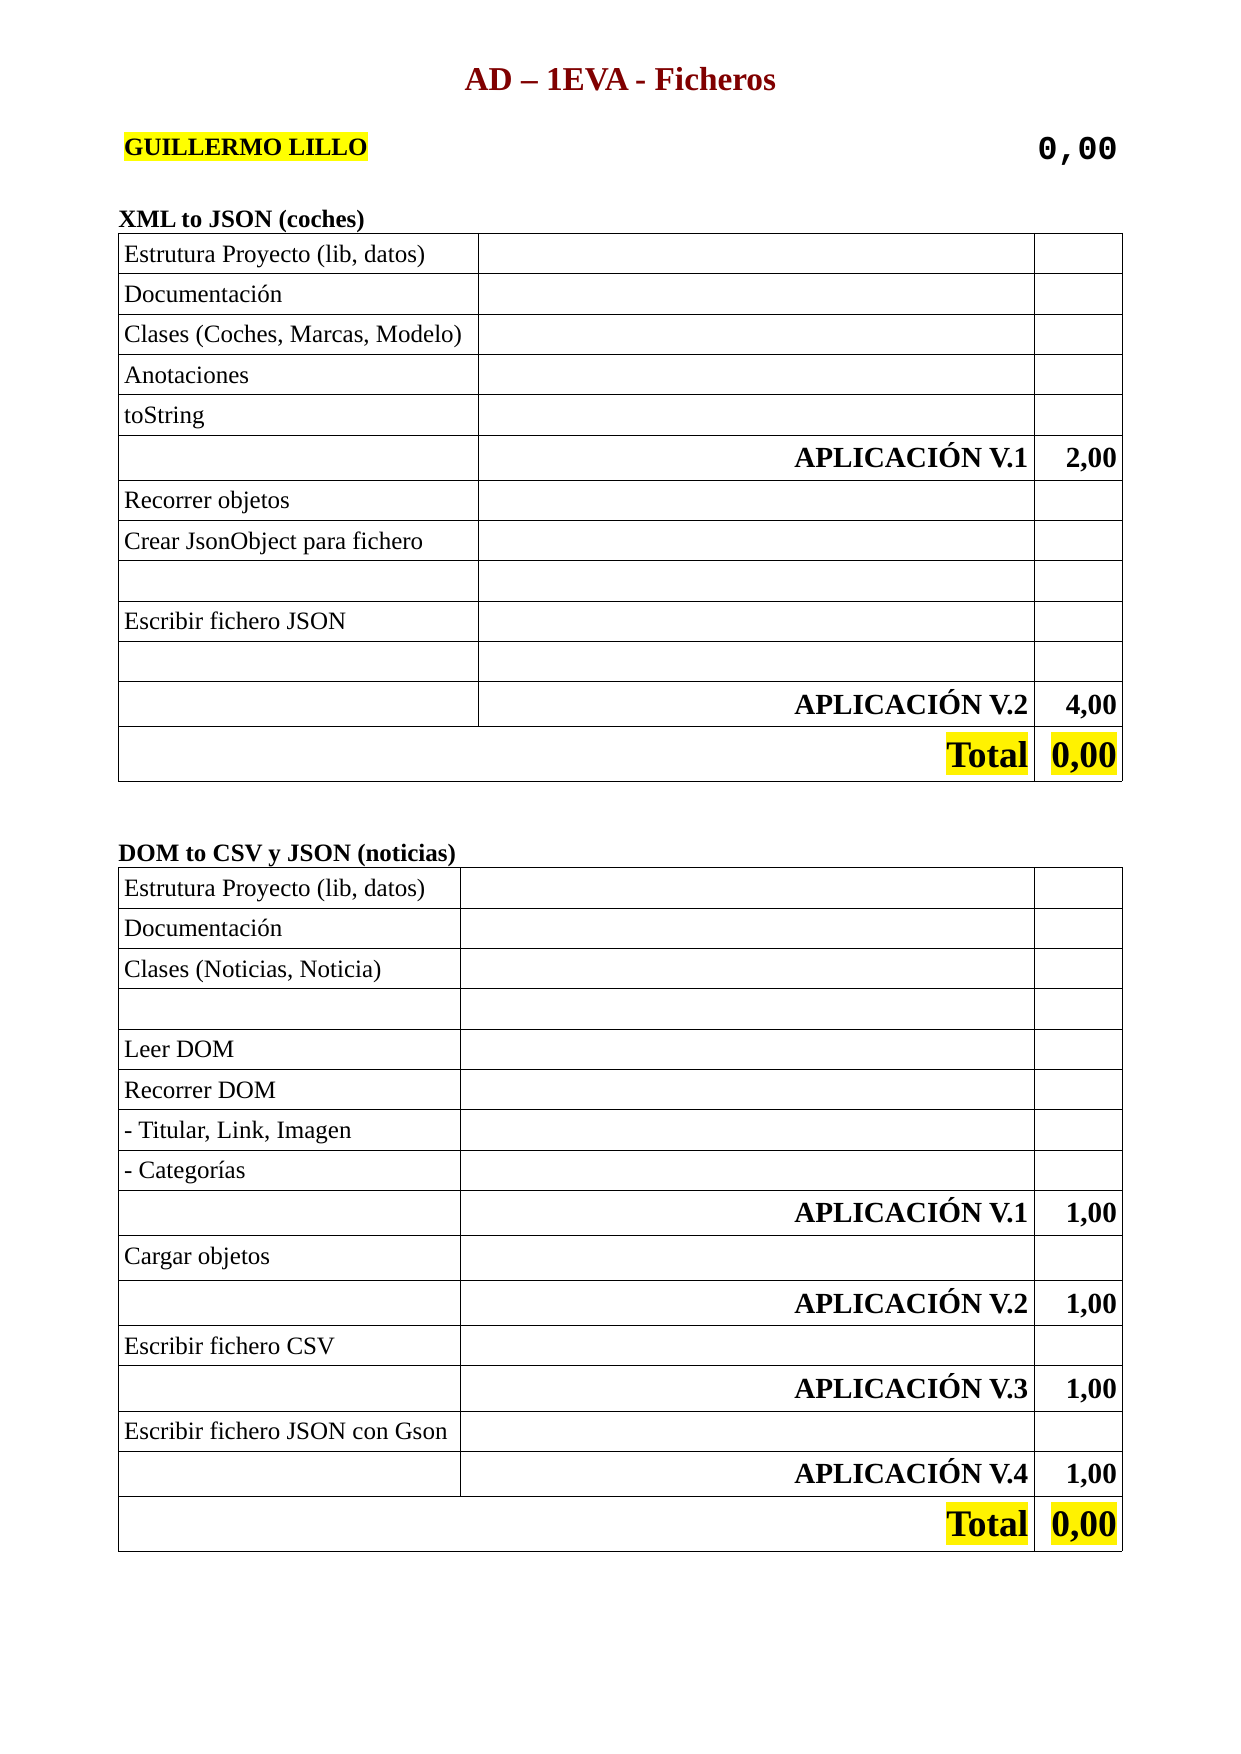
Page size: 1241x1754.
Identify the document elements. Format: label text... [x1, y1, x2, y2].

table_cell [461, 1070, 1034, 1109]
table_cell [119, 436, 478, 479]
table_cell 2,00 [1035, 436, 1122, 479]
table_cell [1035, 395, 1122, 434]
table_cell [479, 481, 1034, 520]
table_cell 1,00 [1035, 1452, 1122, 1496]
table_cell [119, 1366, 460, 1411]
table_cell [1035, 1070, 1122, 1109]
table_cell [1035, 315, 1122, 354]
table_cell [119, 642, 478, 681]
table_cell APLICACIÓN V.3 [461, 1366, 1034, 1411]
table_cell [1035, 1110, 1122, 1149]
table_cell Leer DOM [119, 1030, 460, 1069]
table_cell [119, 1452, 460, 1496]
text XML to JSON (coches) [118, 204, 1122, 233]
table_cell [1035, 949, 1122, 988]
text DOM to CSV y JSON (noticias) [118, 838, 1122, 867]
table_cell [119, 1191, 460, 1235]
table_header [479, 234, 1034, 273]
table_header [1035, 868, 1122, 908]
table_cell [461, 1151, 1034, 1190]
table_cell [479, 642, 1034, 681]
table_cell APLICACIÓN V.2 [479, 682, 1034, 726]
table_cell Escribir fichero CSV [119, 1326, 460, 1365]
table_cell 1,00 [1035, 1191, 1122, 1235]
table_cell APLICACIÓN V.1 [479, 436, 1034, 479]
table_cell [479, 315, 1034, 354]
table_cell Escribir fichero JSON con Gson [119, 1412, 460, 1451]
table_cell Escribir fichero JSON [119, 602, 478, 641]
table_cell [1035, 909, 1122, 948]
table_cell 0,00 [1035, 1497, 1122, 1551]
table_cell Recorrer objetos [119, 481, 478, 520]
table_cell [461, 909, 1034, 948]
table_cell [119, 989, 460, 1028]
table_header [1035, 234, 1122, 273]
table_cell Documentación [119, 909, 460, 948]
table_cell [119, 561, 478, 601]
table_cell [479, 395, 1034, 434]
text AD – 1EVA - Ficheros [118, 59, 1122, 97]
table_cell Clases (Coches, Marcas, Modelo) [119, 315, 478, 354]
table_cell [1035, 1151, 1122, 1190]
table_cell - Categorías [119, 1151, 460, 1190]
table_cell [1035, 481, 1122, 520]
table_cell 4,00 [1035, 682, 1122, 726]
table_cell [479, 521, 1034, 560]
table_cell APLICACIÓN V.2 [461, 1281, 1034, 1325]
table_cell Clases (Noticias, Noticia) [119, 949, 460, 988]
table_cell [461, 1236, 1034, 1280]
table_cell 1,00 [1035, 1366, 1122, 1411]
table_cell Total [119, 1497, 1034, 1551]
table_cell Total [119, 727, 1034, 781]
table_header Estrutura Proyecto (lib, datos) [119, 234, 478, 273]
table_cell [1035, 274, 1122, 313]
table_cell [119, 1281, 460, 1325]
table_cell [1035, 989, 1122, 1028]
table_cell Crear JsonObject para fichero [119, 521, 478, 560]
table_cell [1035, 1412, 1122, 1451]
table_cell toString [119, 395, 478, 434]
table_cell [1035, 561, 1122, 601]
table_header GUILLERMO LILLO [118, 126, 974, 175]
table_header 0,00 [974, 126, 1123, 175]
table_cell [1035, 1030, 1122, 1069]
table_cell [479, 561, 1034, 601]
table_cell APLICACIÓN V.4 [461, 1452, 1034, 1496]
table_cell [461, 1030, 1034, 1069]
table_cell [461, 989, 1034, 1028]
table_cell [1035, 521, 1122, 560]
table_cell Documentación [119, 274, 478, 313]
table_cell [461, 1412, 1034, 1451]
table_cell [461, 949, 1034, 988]
table_cell [1035, 1236, 1122, 1280]
table_cell [1035, 355, 1122, 394]
table_header Estrutura Proyecto (lib, datos) [119, 868, 460, 908]
table_cell [479, 355, 1034, 394]
table_cell [1035, 642, 1122, 681]
table_cell APLICACIÓN V.1 [461, 1191, 1034, 1235]
table_cell Cargar objetos [119, 1236, 460, 1280]
table_cell [1035, 602, 1122, 641]
table_header [461, 868, 1034, 908]
table_cell [479, 602, 1034, 641]
table_cell Recorrer DOM [119, 1070, 460, 1109]
table_cell [461, 1110, 1034, 1149]
table_cell [119, 682, 478, 726]
table_cell [461, 1326, 1034, 1365]
table_cell Anotaciones [119, 355, 478, 394]
table_cell 1,00 [1035, 1281, 1122, 1325]
table_cell [1035, 1326, 1122, 1365]
table_cell - Titular, Link, Imagen [119, 1110, 460, 1149]
table_cell [479, 274, 1034, 313]
table_cell 0,00 [1035, 727, 1122, 781]
